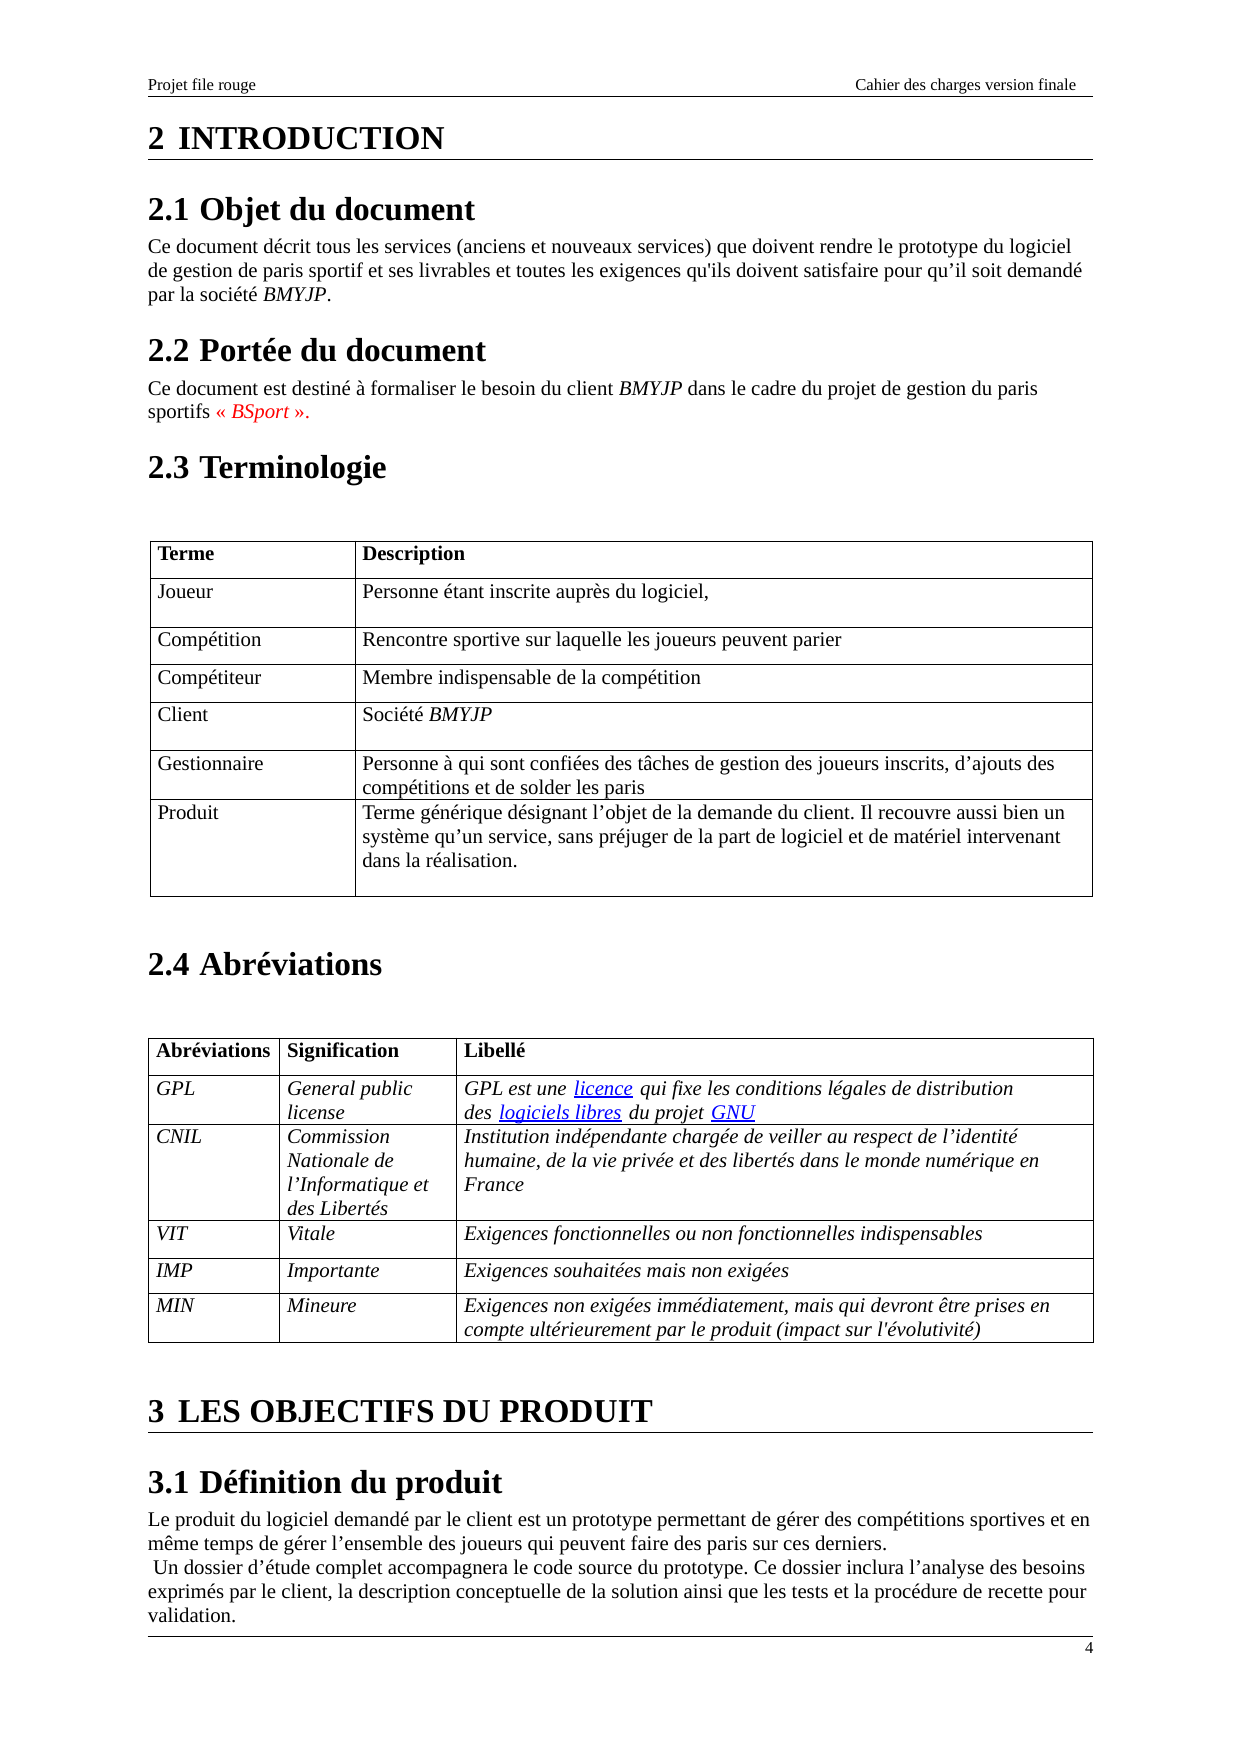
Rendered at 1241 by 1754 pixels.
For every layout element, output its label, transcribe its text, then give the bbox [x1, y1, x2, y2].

table_cell Joueur [151, 579, 355, 627]
text Le produit du logiciel demandé par le client est un prototype permettant de gérer des compétitions sportives et en même temps de gérer l’ensemble des joueurs qui peuvent faire des paris sur ces derniers. [148, 1507, 1093, 1555]
text Ce document décrit tous les services (anciens et nouveaux services) que doivent rendre le prototype du logiciel de gestion de paris sportif et ses livrables et toutes les exigences qu'ils doivent satisfaire pour qu’il soit demandé par la société BMYJP. [148, 234, 1093, 306]
table_cell Compétiteur [151, 665, 355, 702]
table_cell Rencontre sportive sur laquelle les joueurs peuvent parier [356, 628, 1092, 664]
table_cell Terme générique désignant l’objet de la demande du client. Il recouvre aussi bien un système qu’un service, sans préjuger de la part de logiciel et de matériel intervenant dans la réalisation. [356, 800, 1092, 896]
table_header Libellé [457, 1039, 1093, 1075]
table_cell Importante [280, 1259, 456, 1293]
table_cell Exigences fonctionnelles ou non fonctionnelles indispensables [457, 1221, 1093, 1258]
table_cell Produit [151, 800, 355, 896]
table_cell Personne à qui sont confiées des tâches de gestion des joueurs inscrits, d’ajouts des compétitions et de solder les paris [356, 751, 1092, 799]
table_cell Vitale [280, 1221, 456, 1258]
table_cell Commission Nationale de l’Informatique et des Libertés [280, 1125, 456, 1220]
subtitle Définition du produit [148, 1462, 1093, 1501]
table_header Signification [280, 1039, 456, 1075]
subtitle Les objectifs du produit [148, 1391, 1093, 1432]
table_cell General public license [280, 1076, 456, 1124]
table_cell CNIL [149, 1125, 279, 1220]
table_cell Gestionnaire [151, 751, 355, 799]
subtitle Portée du document [148, 331, 1093, 369]
text Ce document est destiné à formaliser le besoin du client BMYJP dans le cadre du projet de gestion du paris sportifs « BSport ». [148, 375, 1093, 423]
subtitle Abréviations [148, 944, 1093, 983]
subtitle Introduction [148, 118, 1093, 159]
table_cell GPL est une licence qui fixe les conditions légales de distribution des logiciels libres du projet GNU [457, 1076, 1093, 1124]
table_cell IMP [149, 1259, 279, 1293]
table_header Terme [151, 542, 355, 578]
table_cell Mineure [280, 1294, 456, 1341]
table_cell Institution indépendante chargée de veiller au respect de l’identité humaine, de la vie privée et des libertés dans le monde numérique en France [457, 1125, 1093, 1220]
table_header Abréviations [149, 1039, 279, 1075]
table_cell Compétition [151, 628, 355, 664]
table_cell Exigences souhaitées mais non exigées [457, 1259, 1093, 1293]
table_cell Société BMYJP [356, 703, 1092, 750]
table_cell Membre indispensable de la compétition [356, 665, 1092, 702]
table_cell GPL [149, 1076, 279, 1124]
table_cell Personne étant inscrite auprès du logiciel, [356, 579, 1092, 627]
table_cell Client [151, 703, 355, 750]
table_cell Exigences non exigées immédiatement, mais qui devront être prises en compte ultérieurement par le produit (impact sur l'évolutivité) [457, 1294, 1093, 1341]
subtitle Terminologie [148, 448, 1093, 486]
text Un dossier d’étude complet accompagnera le code source du prototype. Ce dossier inclura l’analyse des besoins exprimés par le client, la description conceptuelle de la solution ainsi que les tests et la procédure de recette pour validation. [148, 1555, 1093, 1627]
table_header Description [356, 542, 1092, 578]
table_cell VIT [149, 1221, 279, 1258]
table_cell MIN [149, 1294, 279, 1341]
subtitle Objet du document [148, 189, 1093, 228]
